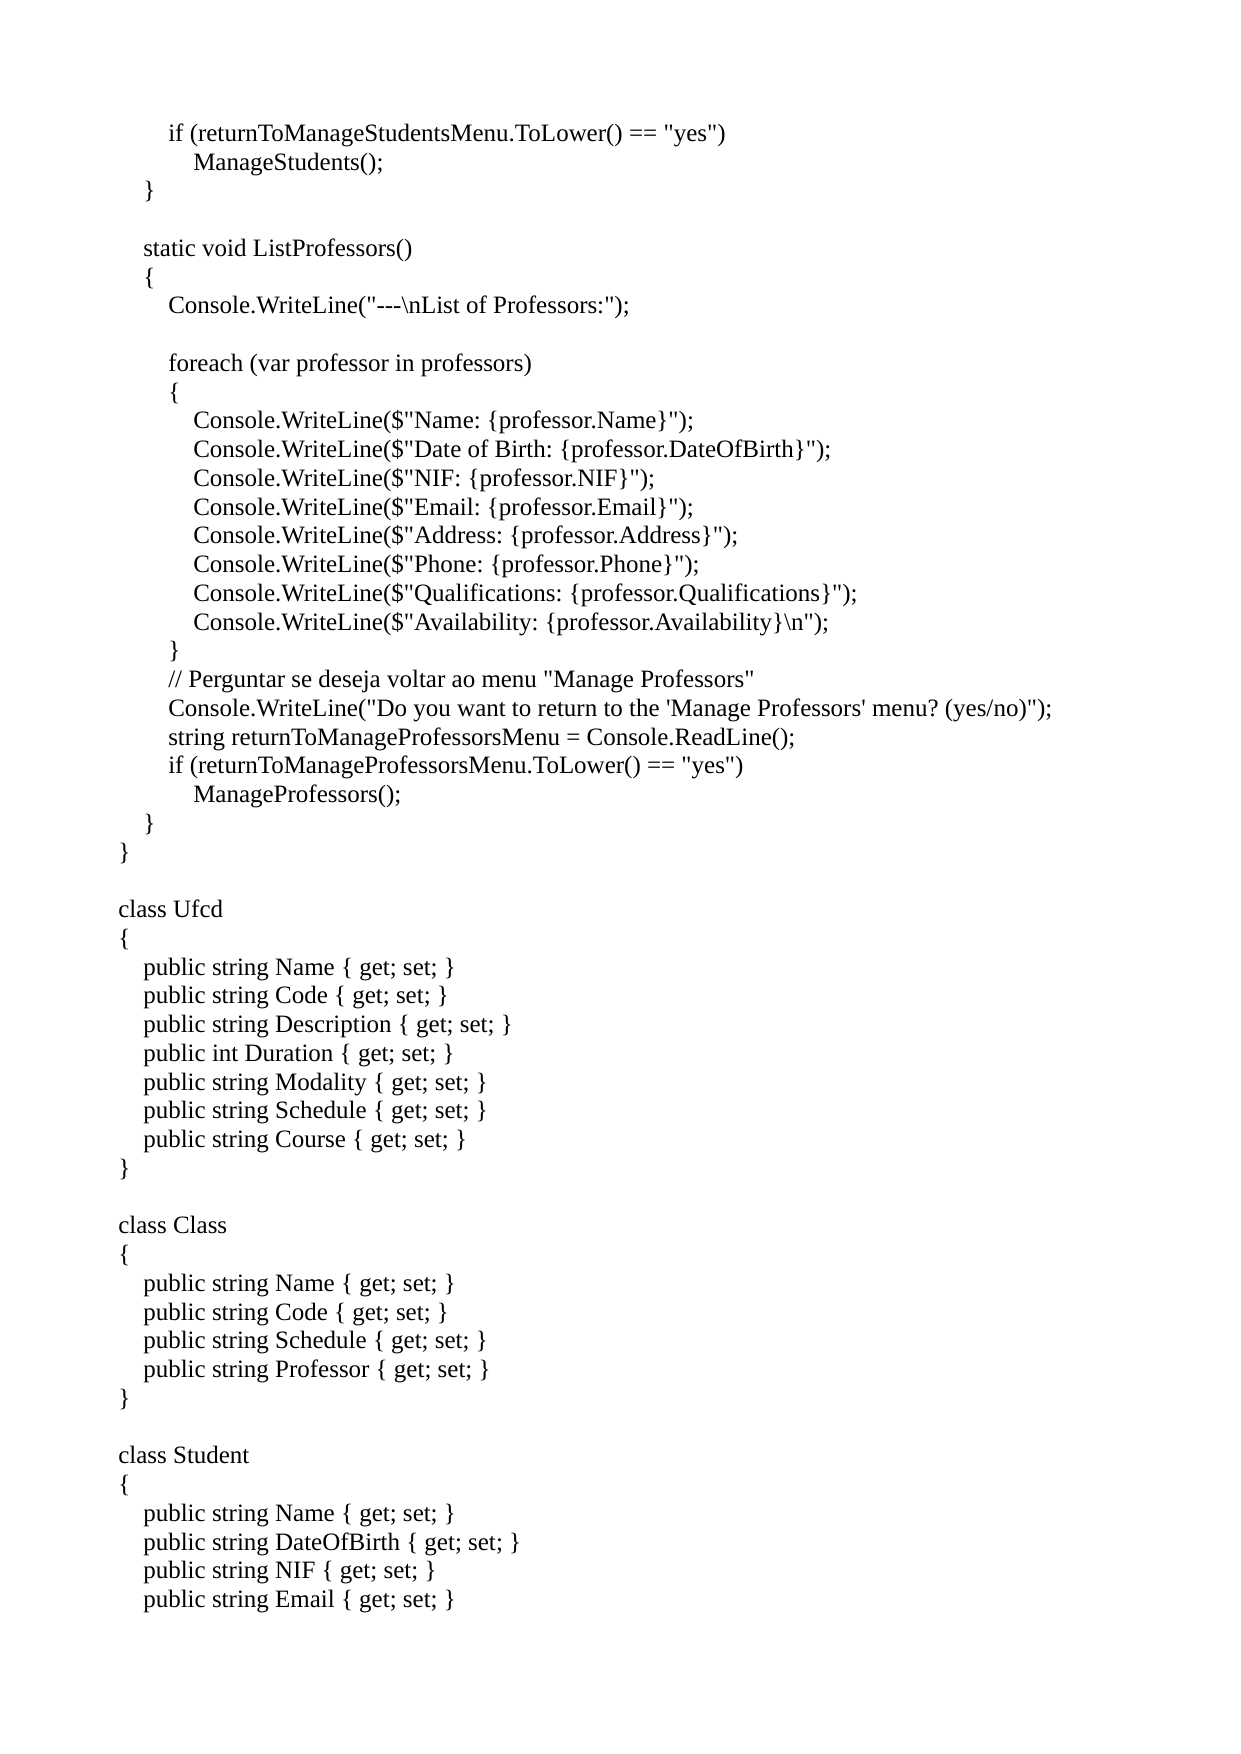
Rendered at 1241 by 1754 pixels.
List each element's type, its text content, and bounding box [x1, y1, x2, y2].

text if (returnToManageStudentsMenu.ToLower() == "yes") ManageStudents(); } static void ListProfessors() { Console.WriteLine("---\nList of Professors:"); foreach (var professor in professors) { Console.WriteLine($"Name: {professor.Name}"); Console.WriteLine($"Date of Birth: {professor.DateOfBirth}"); Console.WriteLine($"NIF: {professor.NIF}"); Console.WriteLine($"Email: {professor.Email}"); Console.WriteLine($"Address: {professor.Address}"); Console.WriteLine($"Phone: {professor.Phone}"); Console.WriteLine($"Qualifications: {professor.Qualifications}"); Console.WriteLine($"Availability: {professor.Availability}\n"); } // Perguntar se deseja voltar ao menu "Manage Professors" Console.WriteLine("Do you want to return to the 'Manage Professors' menu? (yes/no)"); string returnToManageProfessorsMenu = Console.ReadLine(); if (returnToManageProfessorsMenu.ToLower() == "yes") ManageProfessors(); } } class Ufcd { public string Name { get; set; } public string Code { get; set; } public string Description { get; set; } public int Duration { get; set; } public string Modality { get; set; } public string Schedule { get; set; } public string Course { get; set; } } class Class { public string Name { get; set; } public string Code { get; set; } public string Schedule { get; set; } public string Professor { get; set; } } class Student { public string Name { get; set; } public string DateOfBirth { get; set; } public string NIF { get; set; } public string Email { get; set; } [118, 118, 1122, 1613]
